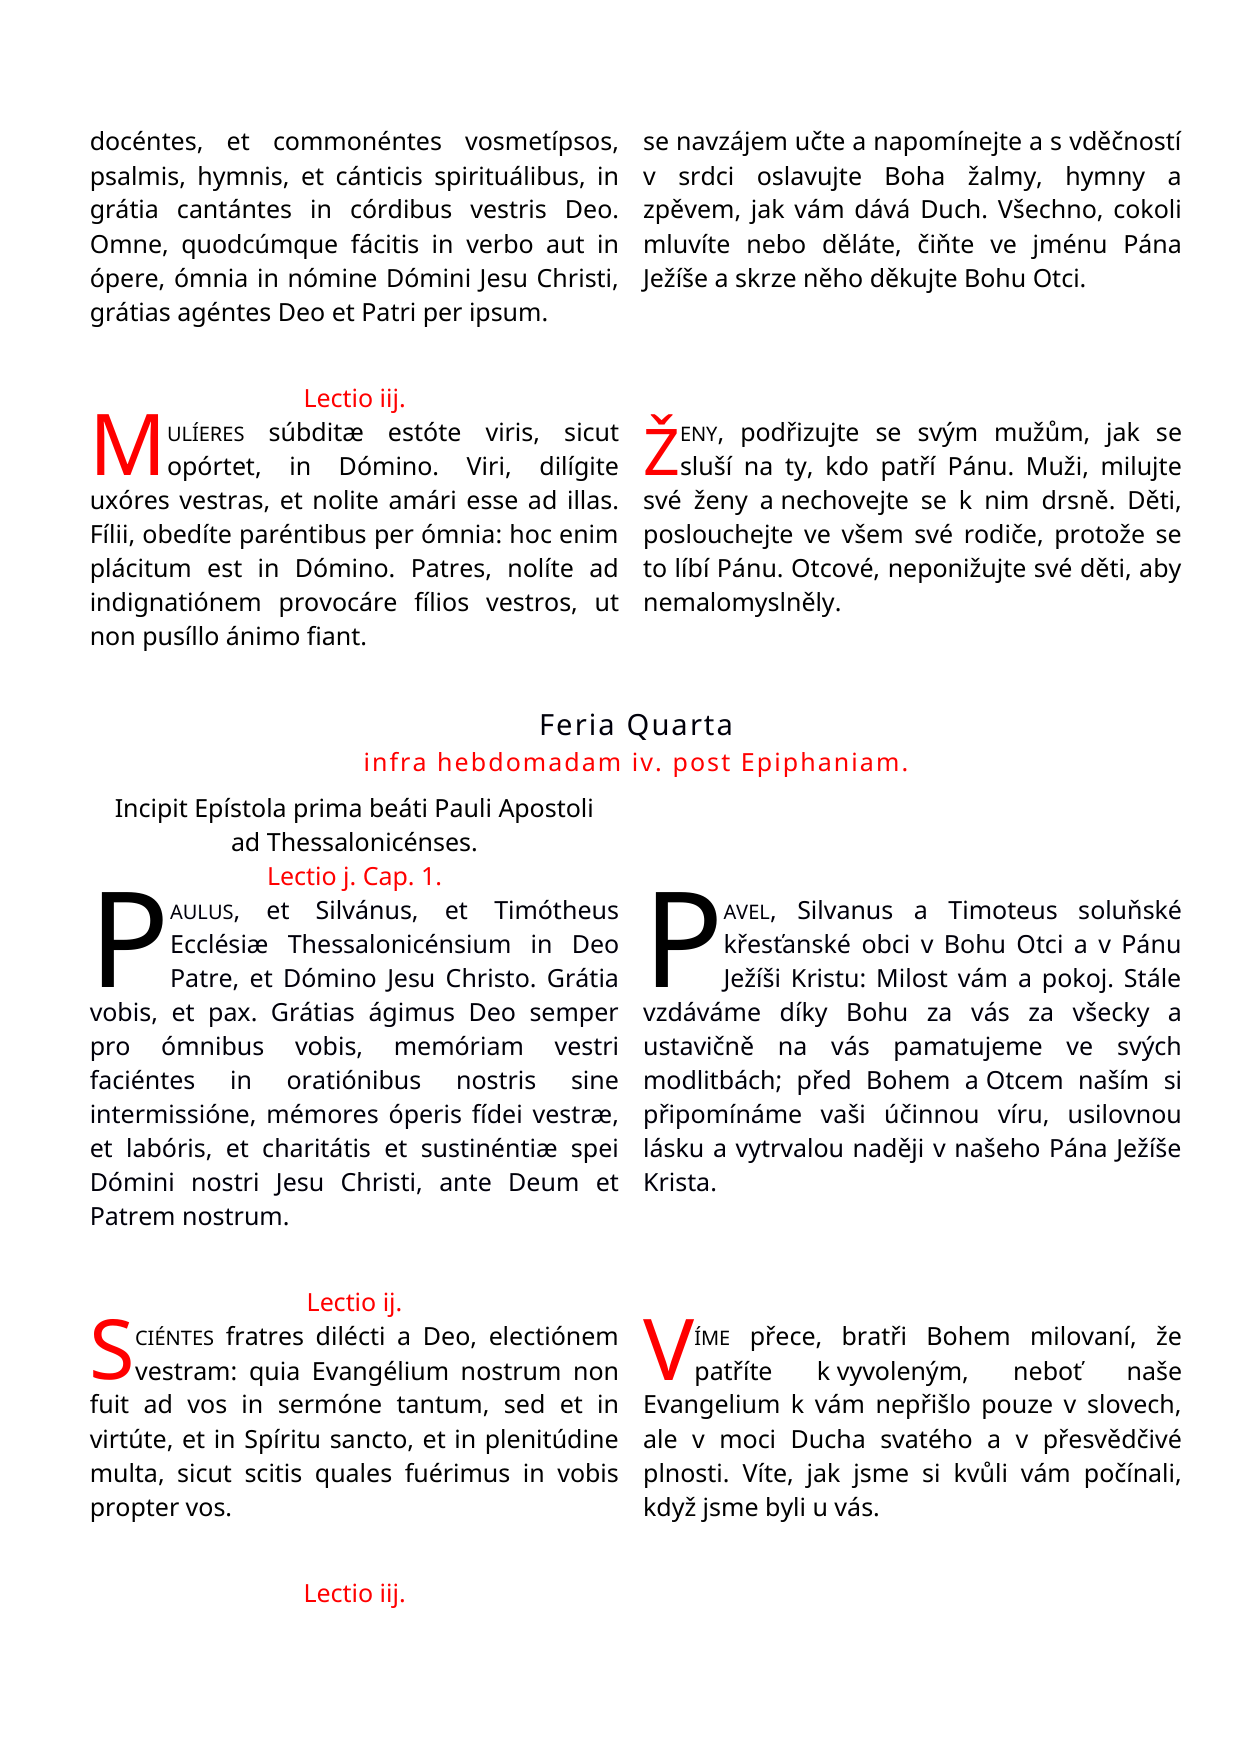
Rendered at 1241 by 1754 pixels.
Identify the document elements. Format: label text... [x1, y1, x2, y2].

table_cell se navzájem učte a napomínejte a s vděčností v srdci oslavujte Boha žalmy, hymny a zpěvem, jak vám dává Duch. Všechno, cokoli mluvíte nebo děláte, čiňte ve jménu Pána Ježíše a skrze něho děkujte Bohu Otci. [631, 118, 1194, 374]
table_cell Lectio ij. Sciéntes fratres dilécti a Deo, electiónem vestram: quia Evangélium nostrum non fuit ad vos in sermóne tantum, sed et in virtúte, et in Spíritu sancto, et in plenitúdine multa, sicut scitis quales fuérimus in vobis propter vos. [78, 1279, 631, 1569]
table_cell Víme přece, bratři Bohem milovaní, že patříte k vyvoleným, neboť naše Evangelium k vám nepřišlo pouze v slovech, ale v moci Ducha svatého a v přesvědčivé plnosti. Víte, jak jsme si kvůli vám počínali, když jsme byli u vás. [631, 1279, 1194, 1569]
table_cell [631, 1569, 1194, 1615]
table_cell Lectio iij. [78, 1569, 631, 1615]
table_cell Ženy, podřizujte se svým mužům, jak se sluší na ty, kdo patří Pánu. Muži, milujte své ženy a nechovejte se k nim drsně. Děti, poslouchejte ve všem své rodiče, protože se to líbí Pánu. Otcové, neponižujte své děti, aby nemalomyslněly. [631, 374, 1194, 699]
table_cell Feria Quarta infra hebdomadam iv. post Epiphaniam. [78, 699, 1194, 784]
table_cell Pavel, Silvanus a Timoteus soluňské křesťanské obci v Bohu Otci a v Pánu Ježíši Kristu: Milost vám a pokoj. Stále vzdáváme díky Bohu za vás za všecky a ustavičně na vás pamatujeme ve svých modlitbách; před Bohem a Otcem naším si připomínáme vaši účinnou víru, usilovnou lásku a vytrvalou naději v našeho Pána Ježíše Krista. [631, 784, 1194, 1279]
table_cell Lectio iij. Mulíeres súbditæ estóte viris, sicut opórtet, in Dómino. Viri, dilígite uxóres vestras, et nolite amári esse ad illas. Fílii, obedíte paréntibus per ómnia: hoc enim plácitum est in Dómino. Patres, nolíte ad indignatiónem provocáre fílios vestros, ut non pusíllo ánimo fiant. [78, 374, 631, 699]
table_cell Incipit Epístola prima beáti Pauli Apostoli ad Thessalonicénses. Lectio j. Cap. 1. Paulus, et Silvánus, et Timótheus Ecclésiæ Thessalonicénsium in Deo Patre, et Dómino Jesu Christo. Grátia vobis, et pax. Grátias ágimus Deo semper pro ómnibus vobis, memóriam vestri faciéntes in oratiónibus nostris sine intermissióne, mémores óperis fídei vestræ, et labóris, et charitátis et sustinéntiæ spei Dómini nostri Jesu Christi, ante Deum et Patrem nostrum. [78, 784, 631, 1279]
table_cell docéntes, et commonéntes vosmetípsos, psalmis, hymnis, et cánticis spirituálibus, in grátia cantántes in córdibus vestris Deo. Omne, quodcúmque fácitis in verbo aut in ópere, ómnia in nómine Dómini Jesu Christi, grátias agéntes Deo et Patri per ipsum. [78, 118, 631, 374]
